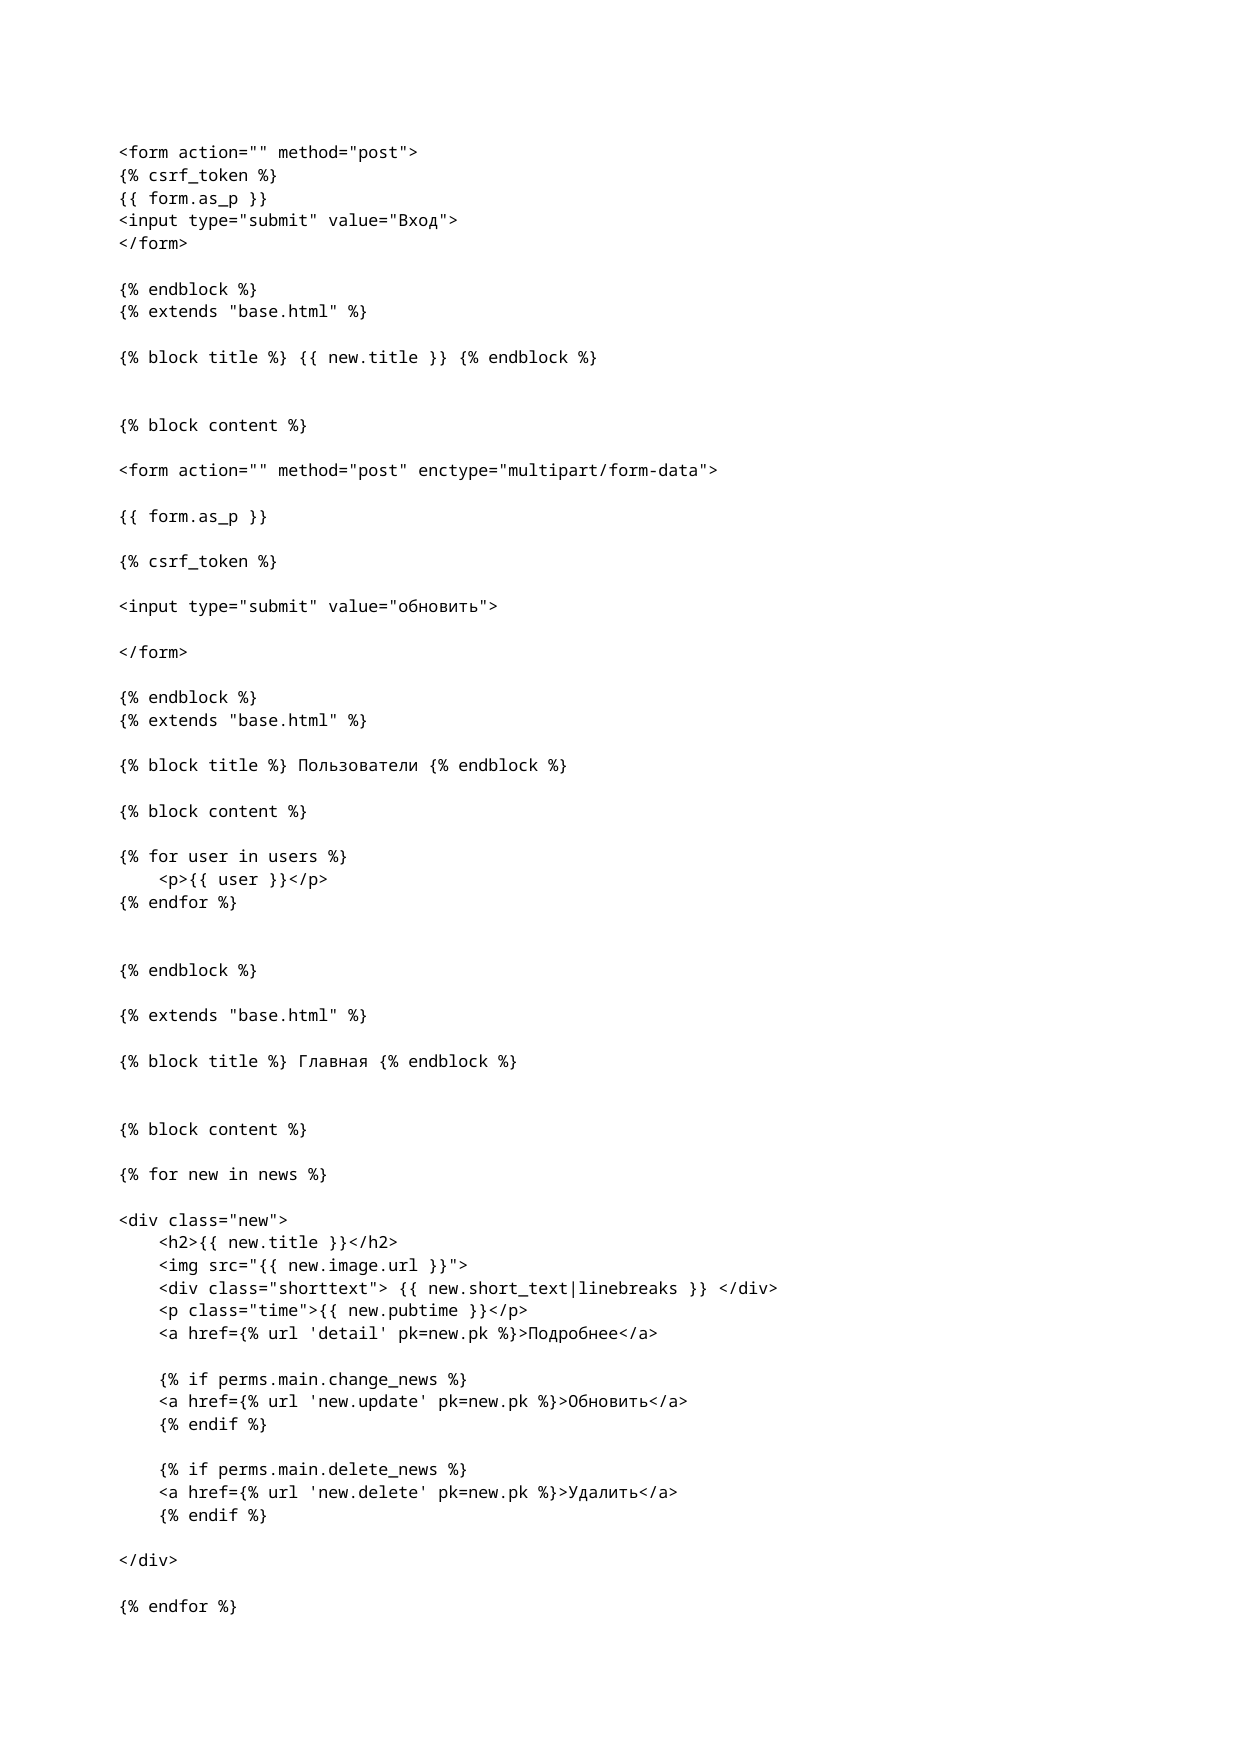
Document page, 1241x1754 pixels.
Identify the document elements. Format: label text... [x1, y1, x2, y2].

text {% csrf_token %} [118, 163, 1122, 186]
text {% block title %} {{ new.title }} {% endblock %} [118, 345, 1122, 368]
text {% endif %} [118, 1503, 1122, 1526]
text <div class="new"> [118, 1208, 1122, 1231]
text {% endblock %} [118, 277, 1122, 300]
text </div> [118, 1549, 1122, 1571]
text {% for user in users %} [118, 845, 1122, 867]
text {% block title %} Пользователи {% endblock %} [118, 754, 1122, 777]
text {% endblock %} [118, 686, 1122, 708]
text {% if perms.main.delete_news %} [118, 1458, 1122, 1481]
text <h2>{{ new.title }}</h2> [118, 1231, 1122, 1253]
text {% extends "base.html" %} [118, 1004, 1122, 1026]
text {% if perms.main.change_news %} [118, 1367, 1122, 1390]
text <input type="submit" value="Вход"> [118, 209, 1122, 232]
text {% block content %} [118, 1117, 1122, 1140]
text <p class="time">{{ new.pubtime }}</p> [118, 1299, 1122, 1322]
text <img src="{{ new.image.url }}"> [118, 1253, 1122, 1276]
text </form> [118, 232, 1122, 254]
text <input type="submit" value="обновить"> [118, 595, 1122, 618]
text <form action="" method="post" enctype="multipart/form-data"> [118, 459, 1122, 481]
text {% block content %} [118, 413, 1122, 436]
text {% csrf_token %} [118, 549, 1122, 572]
text <p>{{ user }}</p> [118, 867, 1122, 890]
text <a href={% url 'new.delete' pk=new.pk %}>Удалить</a> [118, 1481, 1122, 1503]
text {% block content %} [118, 799, 1122, 822]
text {{ form.as_p }} [118, 186, 1122, 209]
text {% extends "base.html" %} [118, 708, 1122, 731]
text {% endfor %} [118, 890, 1122, 913]
text {% extends "base.html" %} [118, 300, 1122, 322]
text {% endif %} [118, 1412, 1122, 1435]
text {% endfor %} [118, 1594, 1122, 1617]
text {{ form.as_p }} [118, 504, 1122, 527]
text <form action="" method="post"> [118, 141, 1122, 163]
text <a href={% url 'new.update' pk=new.pk %}>Обновить</a> [118, 1390, 1122, 1412]
text <a href={% url 'detail' pk=new.pk %}>Подробнее</a> [118, 1322, 1122, 1344]
text {% block title %} Главная {% endblock %} [118, 1049, 1122, 1072]
text {% endblock %} [118, 958, 1122, 981]
text {% for new in news %} [118, 1163, 1122, 1185]
text <div class="shorttext"> {{ new.short_text|linebreaks }} </div> [118, 1276, 1122, 1299]
text </form> [118, 640, 1122, 663]
